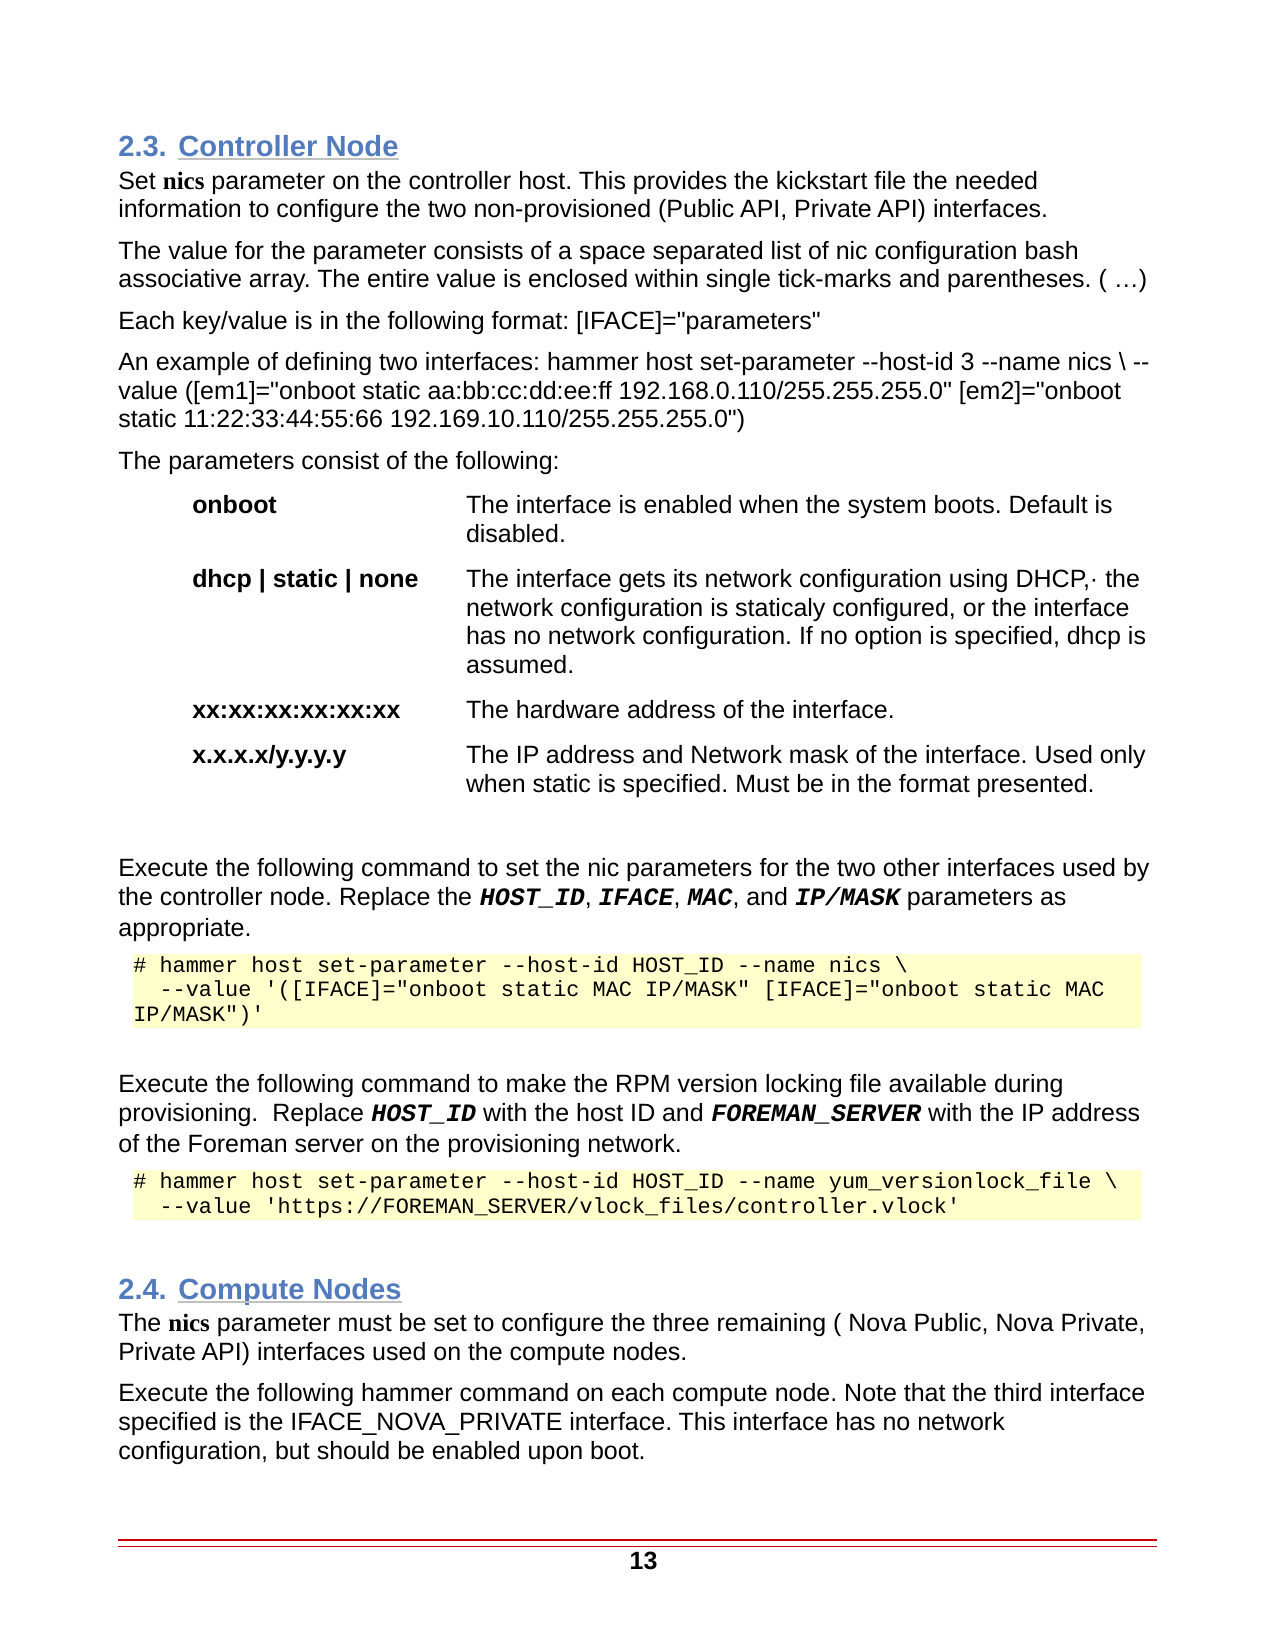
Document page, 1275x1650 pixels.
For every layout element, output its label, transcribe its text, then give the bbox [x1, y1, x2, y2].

text An example of defining two interfaces: hammer host set-parameter --host-id 3 --name nics \ --value ([em1]="onboot static aa:bb:cc:dd:ee:ff 192.168.0.110/255.255.255.0" [em2]="onboot static 11:22:33:44:55:66 192.169.10.110/255.255.255.0") [118, 347, 1157, 433]
table_cell dhcp | static | none [118, 561, 466, 692]
text Execute the following hammer command on each compute node. Note that the third interface specified is the IFACE_NOVA_PRIVATE interface. This interface has no network configuration, but should be enabled upon boot. [118, 1378, 1157, 1464]
table_cell The IP address and Network mask of the interface. Used only when static is specified. Must be in the format presented. [466, 738, 1157, 812]
text Each key/value is in the following format: [IFACE]="parameters" [118, 306, 1157, 334]
table_header The interface is enabled when the system boots. Default is disabled. [466, 487, 1157, 561]
text Execute the following command to make the RPM version locking file available during provisioning. Replace HOST_ID with the host ID and FOREMAN_SERVER with the IP address of the Foreman server on the provisioning network. [118, 1069, 1157, 1158]
table_header onboot [118, 487, 466, 561]
text The nics parameter must be set to configure the three remaining ( Nova Public, Nova Private, Private API) interfaces used on the compute nodes. [118, 1308, 1157, 1366]
table_cell xx:xx:xx:xx:xx:xx [118, 693, 466, 738]
text The value for the parameter consists of a space separated list of nic configuration bash associative array. The entire value is enclosed within single tick-marks and parentheses. ( …) [118, 236, 1157, 293]
text Execute the following command to set the nic parameters for the two other interfaces used by the controller node. Replace the HOST_ID, IFACE, MAC, and IP/MASK parameters as appropriate. [118, 853, 1157, 941]
table_cell The hardware address of the interface. [466, 693, 1157, 738]
text # hammer host set-parameter --host-id HOST_ID --name nics \ --value '([IFACE]="onboot static MAC IP/MASK" [IFACE]="onboot static MAC IP/MASK")' [133, 954, 1142, 1028]
text # hammer host set-parameter --host-id HOST_ID --name yum_versionlock_file \ --value 'https://FOREMAN_SERVER/vlock_files/controller.vlock' [133, 1170, 1142, 1220]
table_cell x.x.x.x/y.y.y.y [118, 738, 466, 812]
text Set nics parameter on the controller host. This provides the kickstart file the needed information to configure the two non-provisioned (Public API, Private API) interfaces. [118, 166, 1157, 223]
subtitle Controller Node [118, 129, 1157, 163]
subtitle Compute Nodes [118, 1272, 1157, 1305]
table_cell The interface gets its network configuration using DHCP,· the network configuration is staticaly configured, or the interface has no network configuration. If no option is specified, dhcp is assumed. [466, 561, 1157, 692]
text The parameters consist of the following: [118, 446, 1157, 474]
